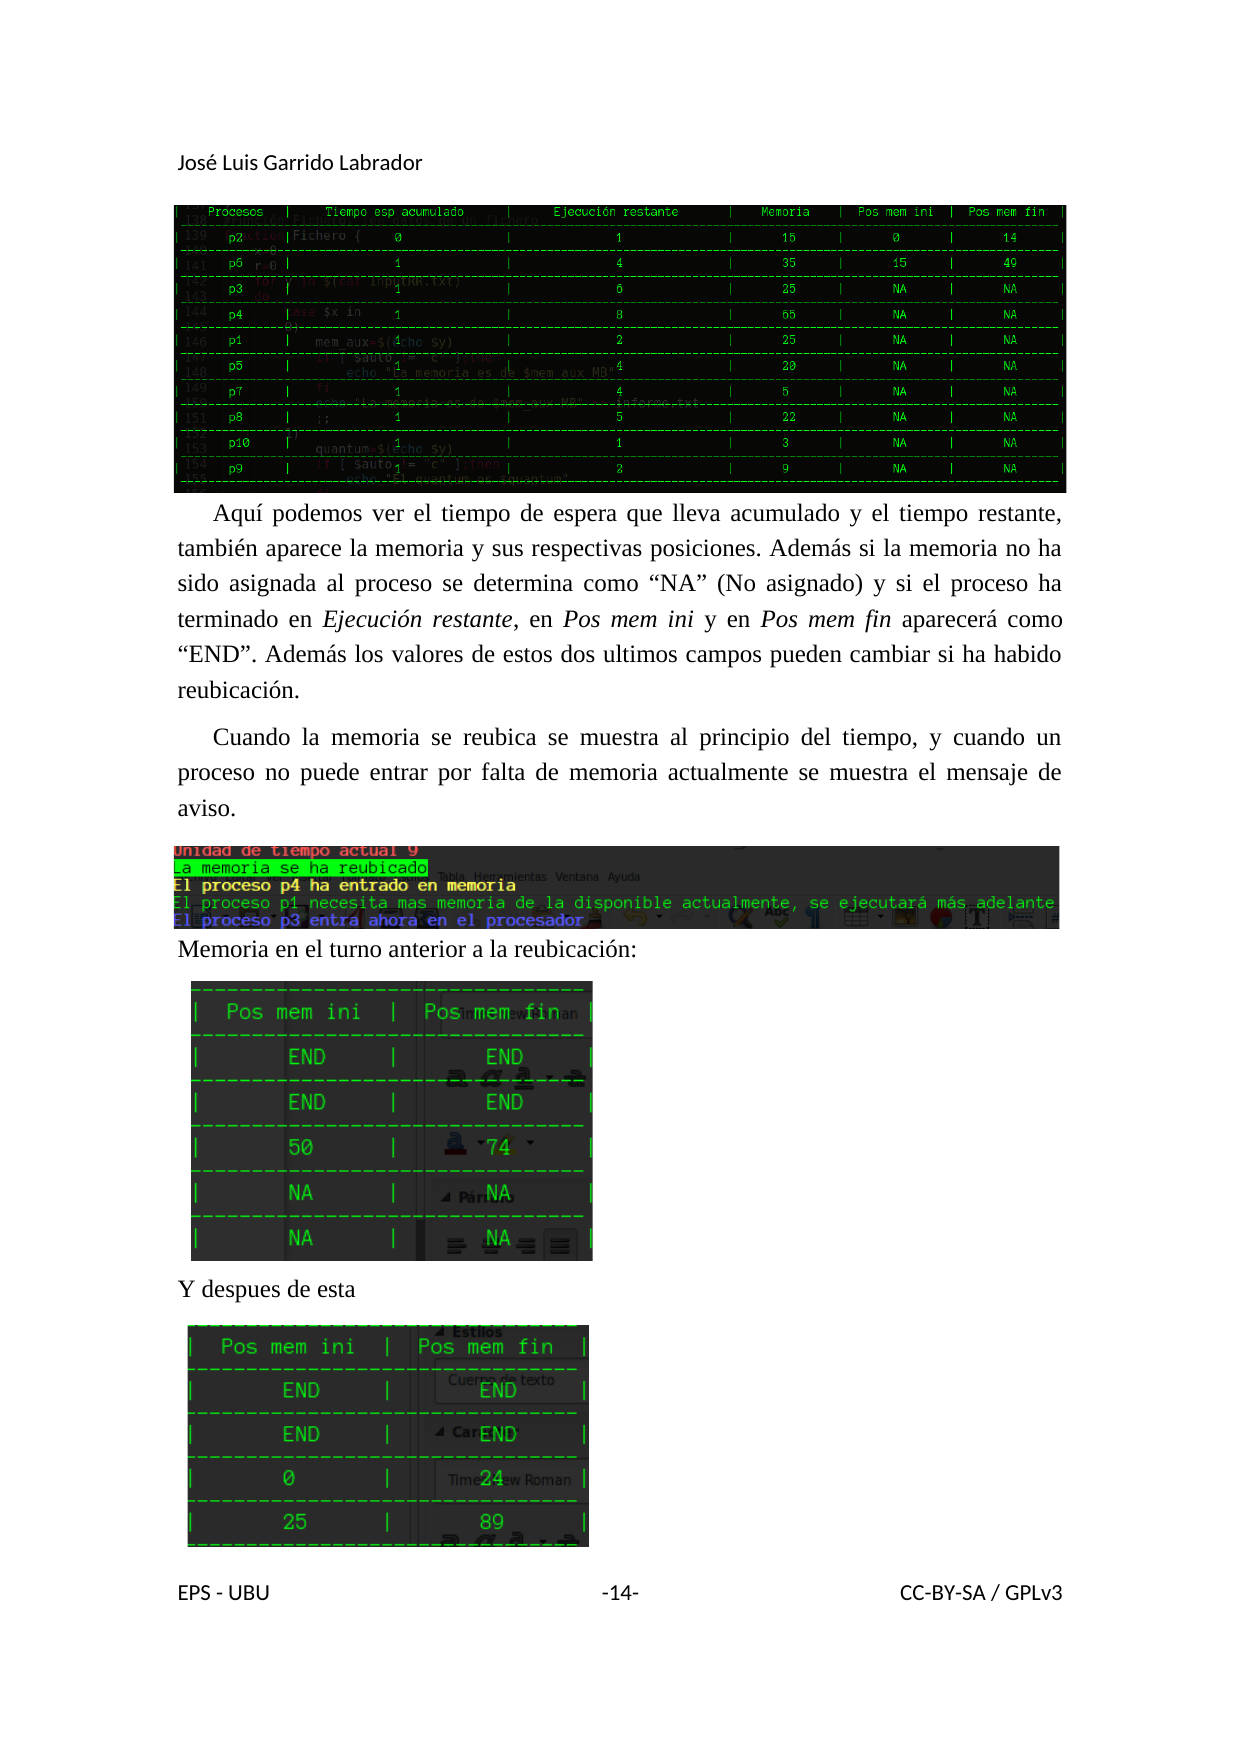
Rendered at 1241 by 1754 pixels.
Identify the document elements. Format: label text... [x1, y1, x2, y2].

picture [173, 846, 1060, 929]
picture [191, 981, 593, 1261]
text Cuando la memoria se reubica se muestra al principio del tiempo, y cuando un proceso no puede entrar por falta de memoria actualmente se muestra el mensaje de aviso. [177, 717, 1063, 823]
picture [173, 205, 1067, 493]
text Memoria en el turno anterior a la reubicación: [177, 835, 1063, 964]
text Y despues de esta [177, 976, 1063, 1305]
picture [187, 1325, 589, 1547]
text Aquí podemos ver el tiempo de espera que lleva acumulado y el tiempo restante, también aparece la memoria y sus respectivas posiciones. Además si la memoria no ha sido asignada al proceso se determina como “NA” (No asignado) y si el proceso ha terminado en Ejecución restante, en Pos mem ini y en Pos mem fin aparecerá como “END”. Además los valores de estos dos ultimos campos pueden cambiar si ha habido reubicación. [177, 493, 1063, 705]
